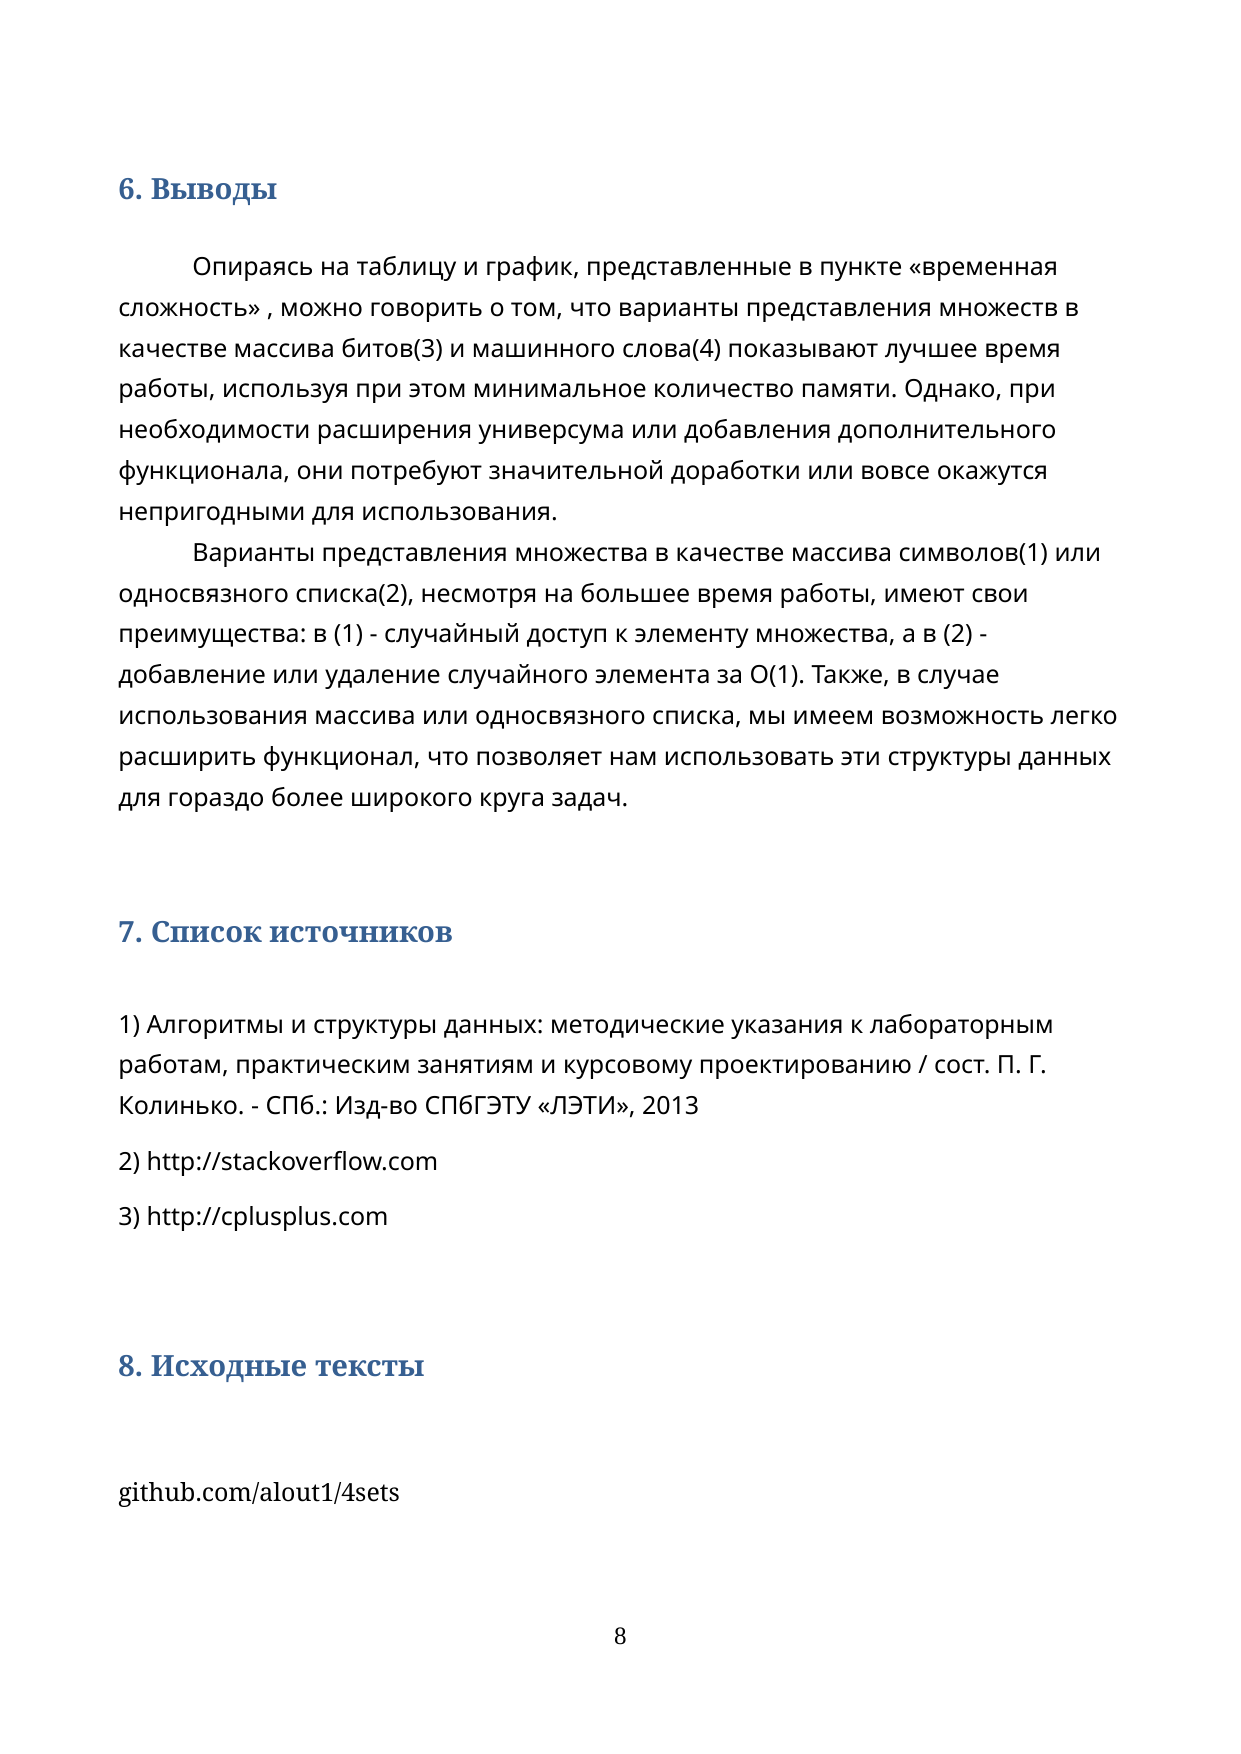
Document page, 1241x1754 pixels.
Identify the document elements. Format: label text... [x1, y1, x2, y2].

text 3) http://cplusplus.com [118, 1199, 1122, 1233]
subtitle 6. Выводы [118, 168, 1122, 208]
subtitle 7. Список источников [118, 911, 1122, 951]
subtitle 8. Исходные тексты [118, 1345, 1122, 1385]
text Варианты представления множества в качестве массива символов(1) или односвязного списка(2), несмотря на большее время работы, имеют свои преимущества: в (1) - случайный доступ к элементу множества, а в (2) - добавление или удаление случайного элемента за O(1). Также, в случае использования массива или односвязного списка, мы имеем возможность легко расширить функционал, что позволяет нам использовать эти структуры данных для гораздо более широкого круга задач. [118, 534, 1122, 813]
text github.com/alout1/4sets [118, 1474, 1122, 1508]
text 2) http://stackoverflow.com [118, 1143, 1122, 1177]
text 1) Алгоритмы и структуры данных: методические указания к лабораторным работам, практическим занятиям и курсовому проектированию / сост. П. Г. Колинько. - СПб.: Изд-во СПбГЭТУ «ЛЭТИ», 2013 [118, 1006, 1122, 1122]
text Опираясь на таблицу и график, представленные в пункте «временная сложность» , можно говорить о том, что варианты представления множеств в качестве массива битов(3) и машинного слова(4) показывают лучшее время работы, используя при этом минимальное количество памяти. Однако, при необходимости расширения универсума или добавления дополнительного функционала, они потребуют значительной доработки или вовсе окажутся непригодными для использования. [118, 249, 1122, 528]
